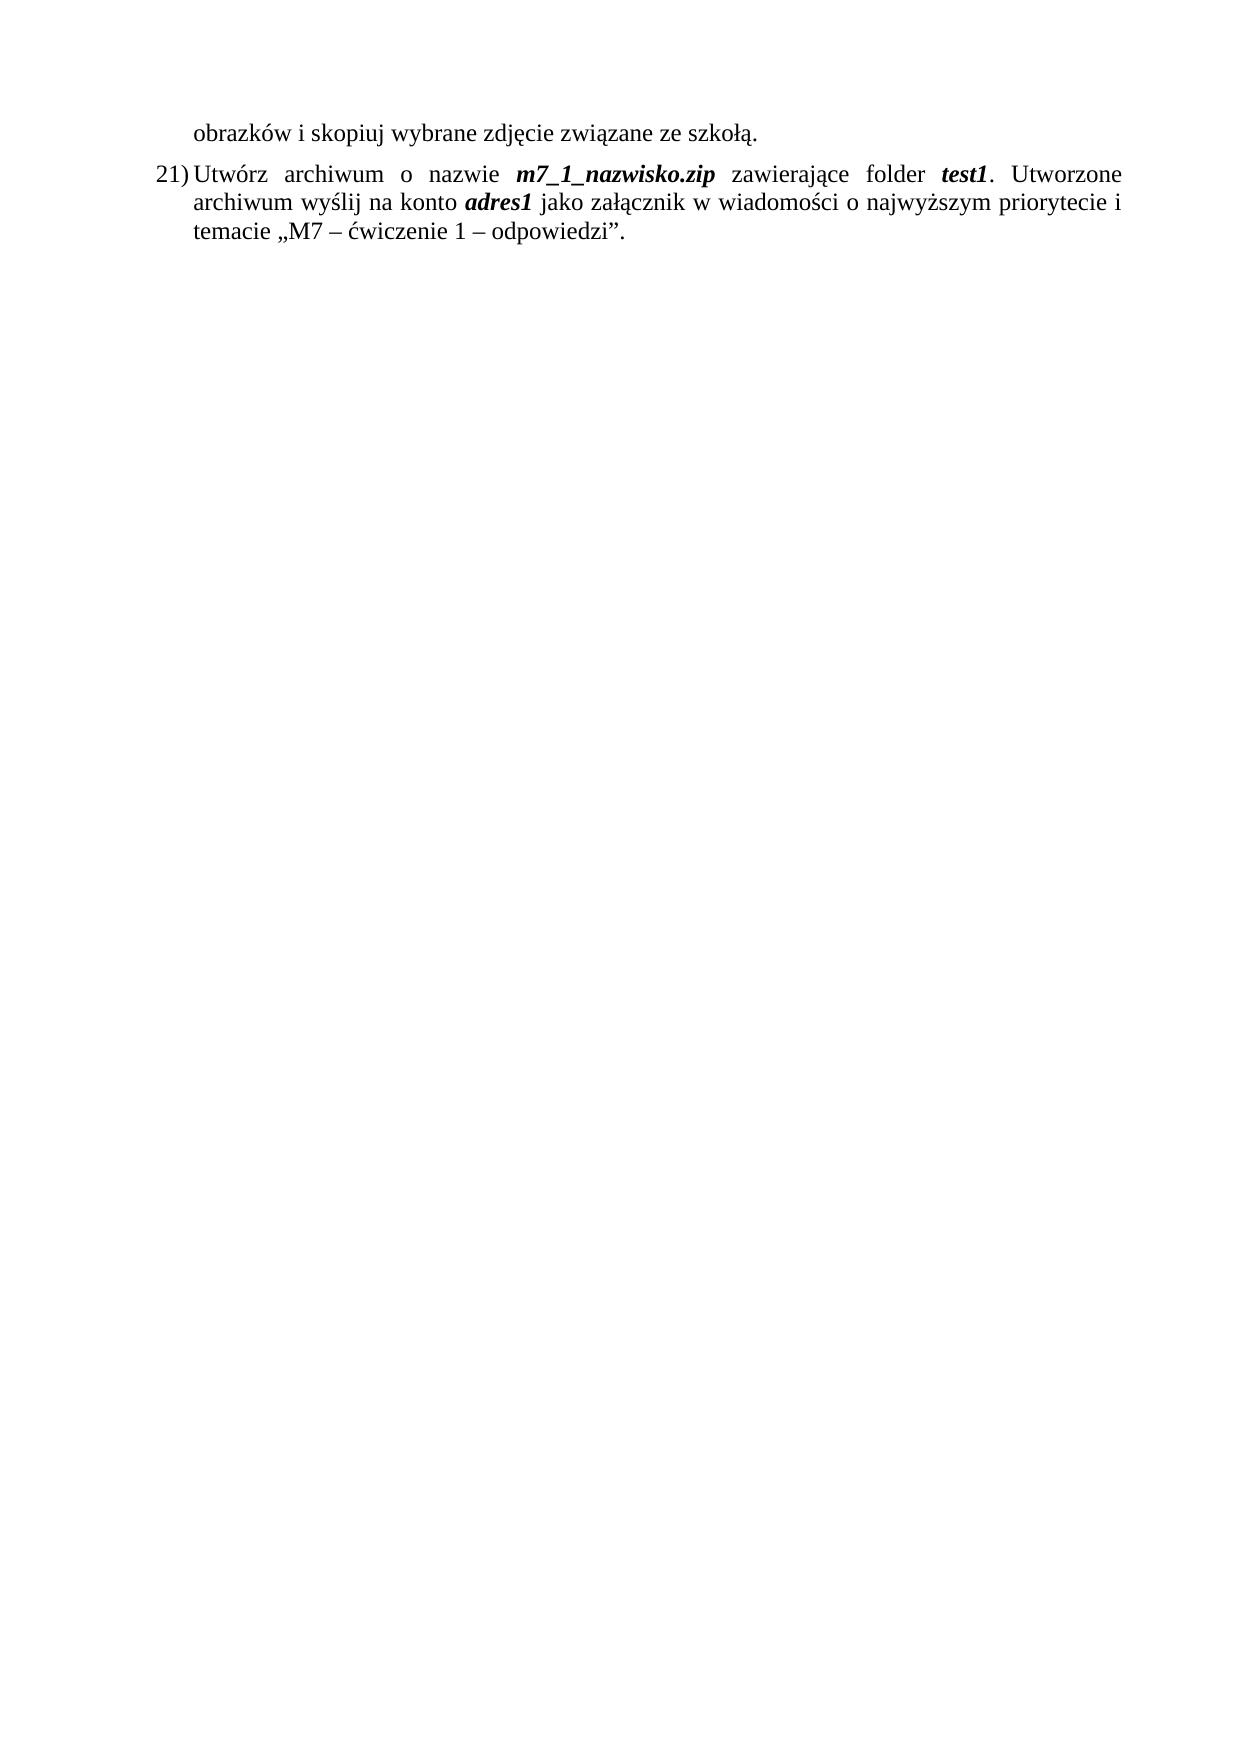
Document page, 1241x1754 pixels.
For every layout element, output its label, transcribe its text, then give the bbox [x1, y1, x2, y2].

list Utwórz archiwum o nazwie m7_1_nazwisko.zip zawierające folder test1. Utworzone archiwum wyślij na konto adres1 jako załącznik w wiadomości o najwyższym priorytecie i temacie „M7 – ćwiczenie 1 – odpowiedzi”. [156, 159, 1122, 245]
list obrazków i skopiuj wybrane zdjęcie związane ze szkołą. [156, 118, 1122, 147]
